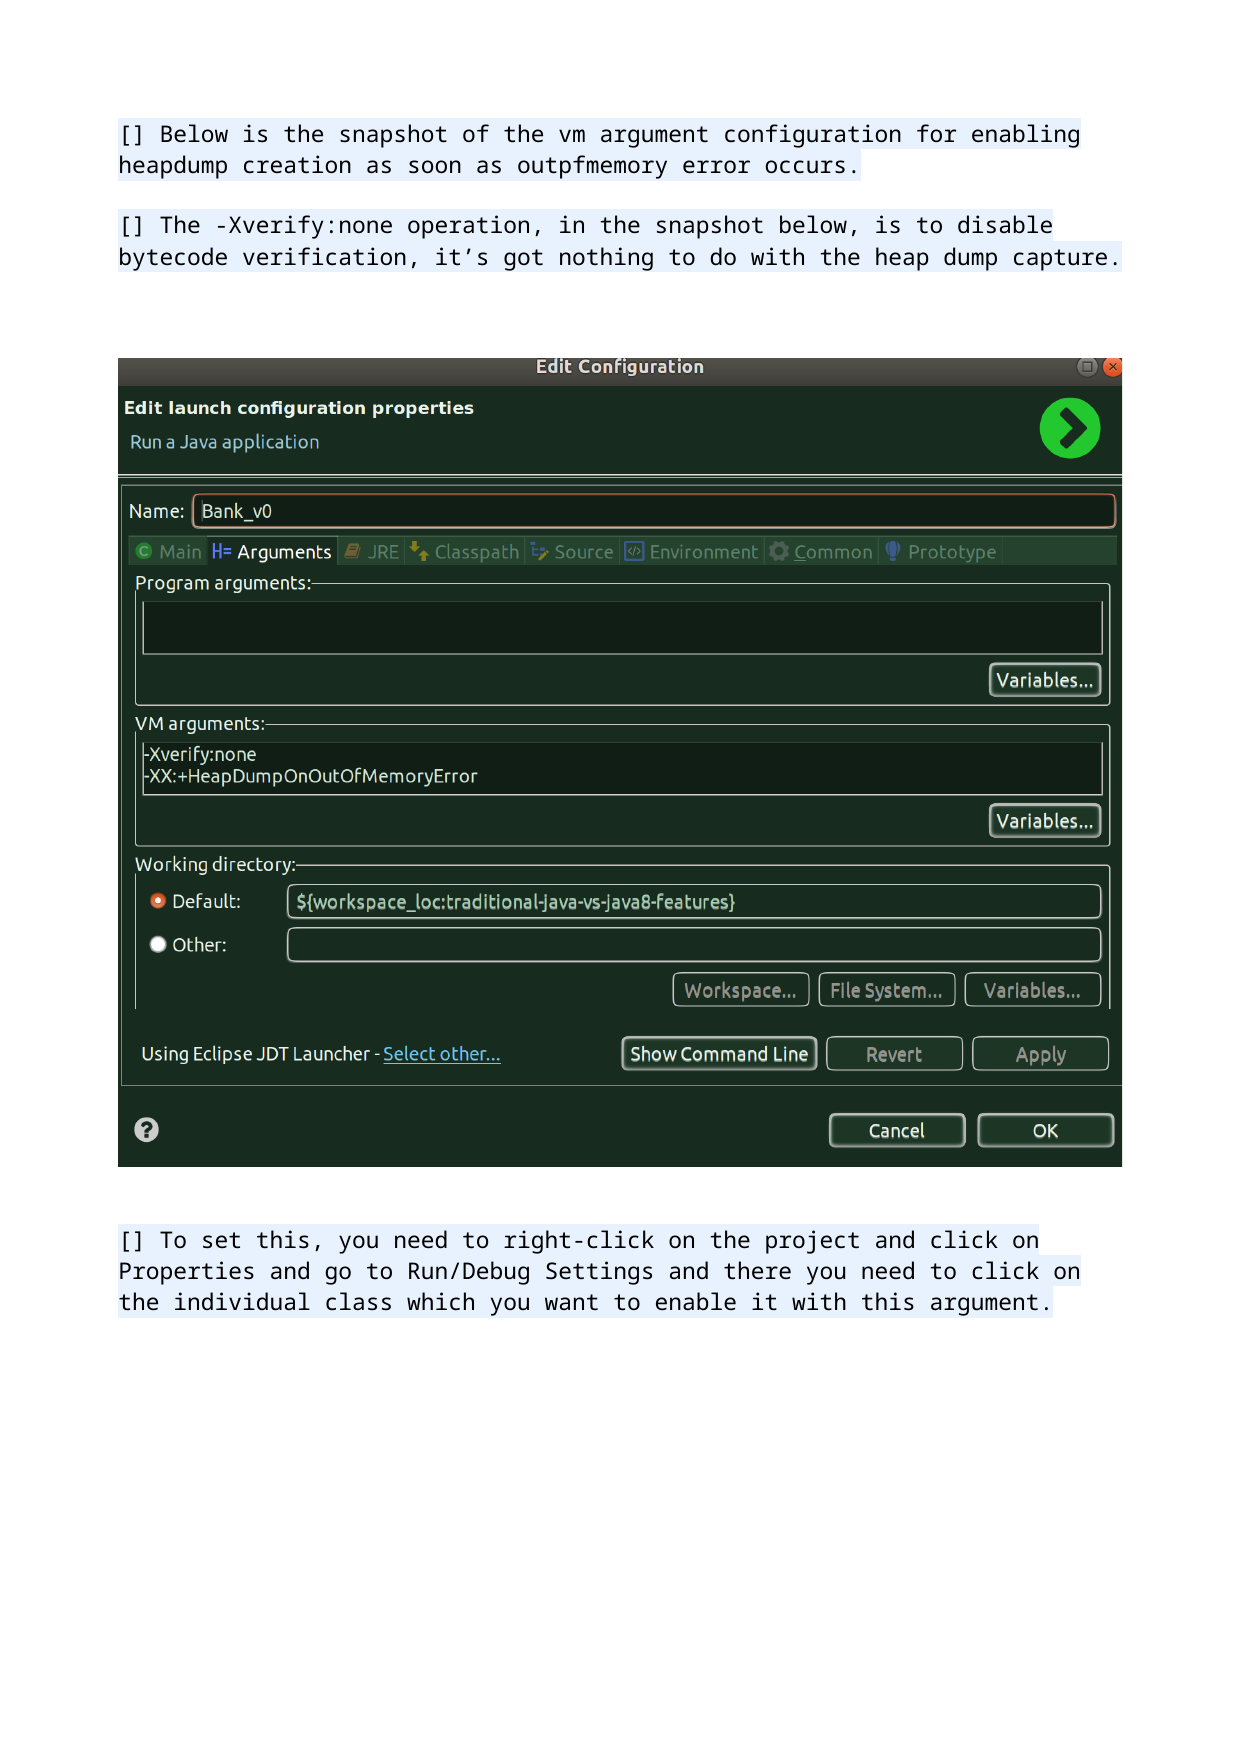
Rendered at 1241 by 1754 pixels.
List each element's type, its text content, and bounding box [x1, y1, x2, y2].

text [] The -Xverify:none operation, in the snapshot below, is to disable bytecode verification, it’s got nothing to do with the heap dump capture. [118, 209, 1122, 272]
text [] Below is the snapshot of the vm argument configuration for enabling heapdump creation as soon as outpfmemory error occurs. [118, 118, 1122, 181]
text [] To set this, you need to right-click on the project and click on Properties and go to Run/Debug Settings and there you need to click on the individual class which you want to enable it with this argument. [118, 1224, 1122, 1318]
picture [118, 358, 1123, 1167]
